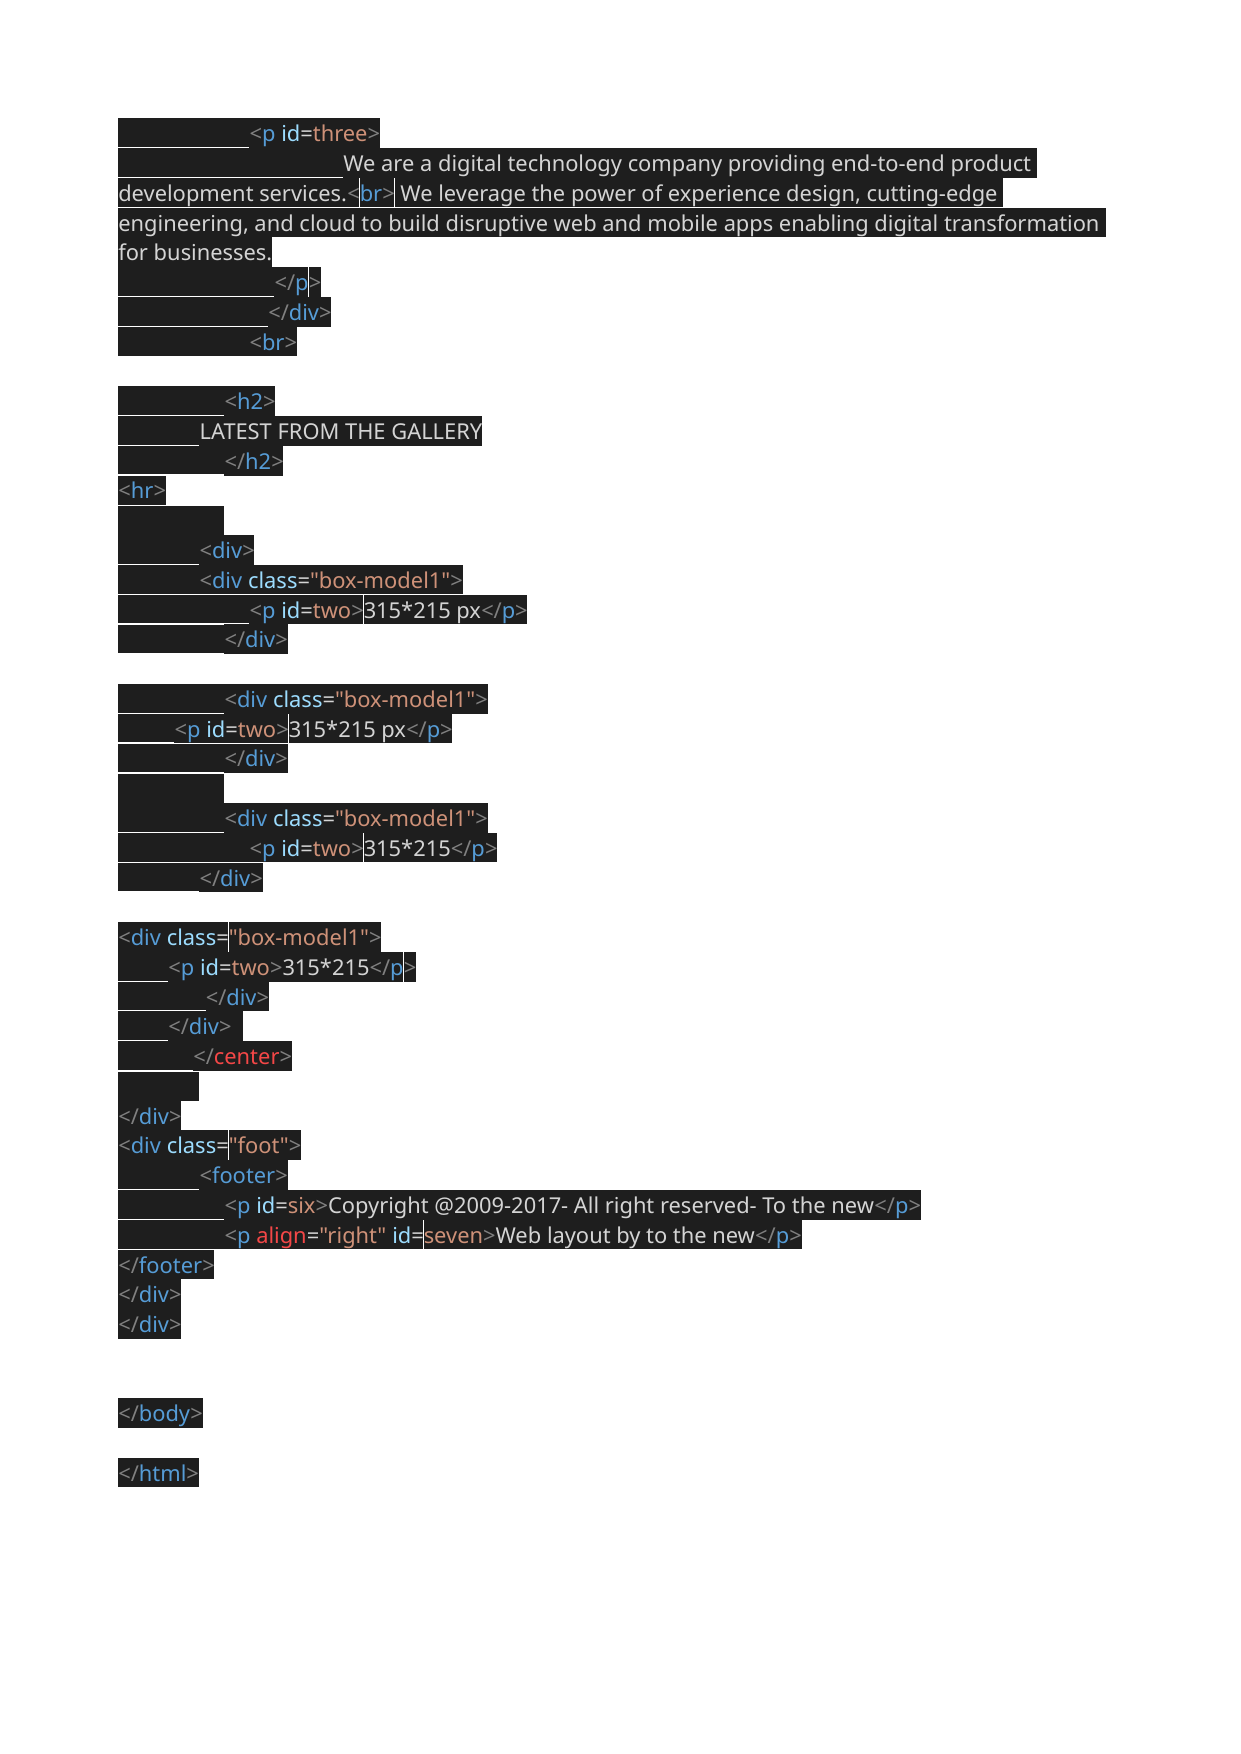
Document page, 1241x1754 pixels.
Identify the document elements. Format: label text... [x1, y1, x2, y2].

text <div> [118, 535, 1122, 565]
text <br> [118, 327, 1122, 356]
text </div> [118, 624, 1122, 654]
text </div> [118, 982, 1122, 1011]
text </h2> [118, 446, 1122, 476]
text </html> [118, 1458, 1122, 1487]
text </div> [118, 1101, 1122, 1130]
text <div class="foot"> [118, 1130, 1122, 1160]
text <p align="right" id=seven>Web layout by to the new</p> [118, 1220, 1122, 1249]
text </div> [118, 1309, 1122, 1339]
text <footer> [118, 1160, 1122, 1190]
text <div class="box-model1"> [118, 565, 1122, 594]
text </center> [118, 1041, 1122, 1071]
text <p id=two>315*215 px</p> [118, 594, 1122, 624]
text </div> [118, 1011, 1122, 1041]
text <p id=two>315*215</p> [118, 833, 1122, 862]
text LATEST FROM THE GALLERY [118, 416, 1122, 446]
text <div class="box-model1"> [118, 684, 1122, 714]
text <div class="box-model1"> [118, 803, 1122, 833]
text <hr> [118, 476, 1122, 505]
text <div class="box-model1"> [118, 922, 1122, 952]
text </div> [118, 743, 1122, 773]
text </div> [118, 1279, 1122, 1309]
text <p id=two>315*215 px</p> [118, 714, 1122, 743]
text <h2> [118, 386, 1122, 416]
text <p id=six>Copyright @2009-2017- All right reserved- To the new</p> [118, 1190, 1122, 1220]
text </div> [118, 862, 1122, 892]
text <p id=three> [118, 118, 1122, 148]
text We are a digital technology company providing end-to-end product development services.<br> We leverage the power of experience design, cutting-edge engineering, and cloud to build disruptive web and mobile apps enabling digital transformation for businesses. [118, 148, 1122, 267]
text </body> [118, 1398, 1122, 1428]
text <p id=two>315*215</p> [118, 952, 1122, 982]
text </div> [118, 297, 1122, 327]
text </footer> [118, 1249, 1122, 1279]
text </p> [118, 267, 1122, 297]
